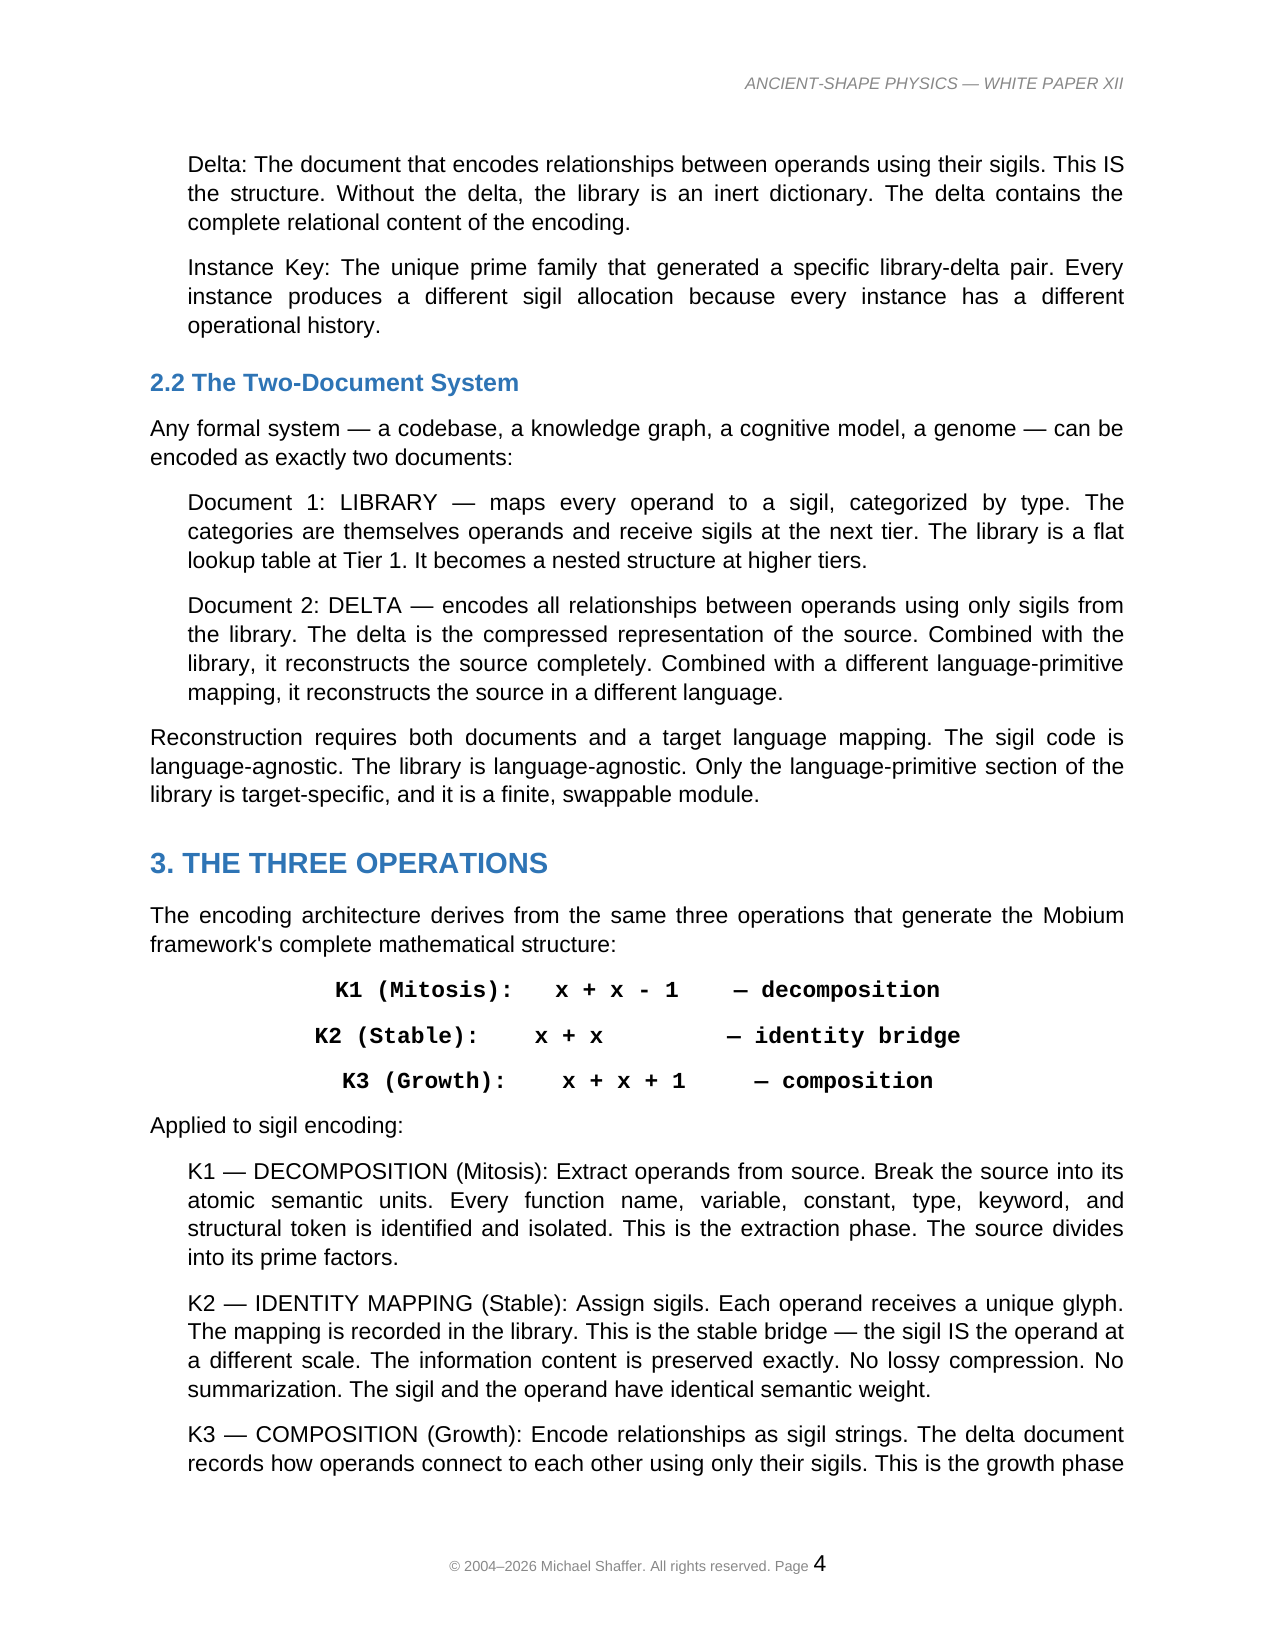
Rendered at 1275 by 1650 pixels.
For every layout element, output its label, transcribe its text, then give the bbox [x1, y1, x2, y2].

text K2 (Stable): x + x — identity bridge [225, 1020, 1050, 1049]
text K3 (Growth): x + x + 1 — composition [225, 1066, 1050, 1094]
text Any formal system — a codebase, a knowledge graph, a cognitive model, a genome — can be encoded as exactly two documents: [150, 414, 1125, 471]
text Applied to sigil encoding: [150, 1111, 1125, 1140]
text The encoding architecture derives from the same three operations that generate the Mobium framework's complete mathematical structure: [150, 901, 1125, 958]
text Delta: The document that encodes relationships between operands using their sigils. This IS the structure. Without the delta, the library is an inert dictionary. The delta contains the complete relational content of the encoding. [187, 150, 1125, 236]
subtitle 3. THE THREE OPERATIONS [150, 846, 1125, 880]
subtitle 2.2 The Two-Document System [150, 368, 1125, 397]
text Document 2: DELTA — encodes all relationships between operands using only sigils from the library. The delta is the compressed representation of the source. Combined with the library, it reconstructs the source completely. Combined with a different language-primitive mapping, it reconstructs the source in a different language. [187, 591, 1125, 706]
text Reconstruction requires both documents and a target language mapping. The sigil code is language-agnostic. The library is language-agnostic. Only the language-primitive section of the library is target-specific, and it is a finite, swappable module. [150, 722, 1125, 809]
text K1 — DECOMPOSITION (Mitosis): Extract operands from source. Break the source into its atomic semantic units. Every function name, variable, constant, type, keyword, and structural token is identified and isolated. This is the extraction phase. The source divides into its prime factors. [187, 1156, 1125, 1271]
text K3 — COMPOSITION (Growth): Encode relationships as sigil strings. The delta document records how operands connect to each other using only their sigils. This is the growth phase [187, 1420, 1125, 1477]
text K2 — IDENTITY MAPPING (Stable): Assign sigils. Each operand receives a unique glyph. The mapping is recorded in the library. This is the stable bridge — the sigil IS the operand at a different scale. The information content is preserved exactly. No lossy compression. No summarization. The sigil and the operand have identical semantic weight. [187, 1288, 1125, 1403]
text Document 1: LIBRARY — maps every operand to a sigil, categorized by type. The categories are themselves operands and receive sigils at the next tier. The library is a flat lookup table at Tier 1. It becomes a nested structure at higher tiers. [187, 488, 1125, 574]
text Instance Key: The unique prime family that generated a specific library-delta pair. Every instance produces a different sigil allocation because every instance has a different operational history. [187, 253, 1125, 339]
text K1 (Mitosis): x + x - 1 — decomposition [225, 975, 1050, 1003]
